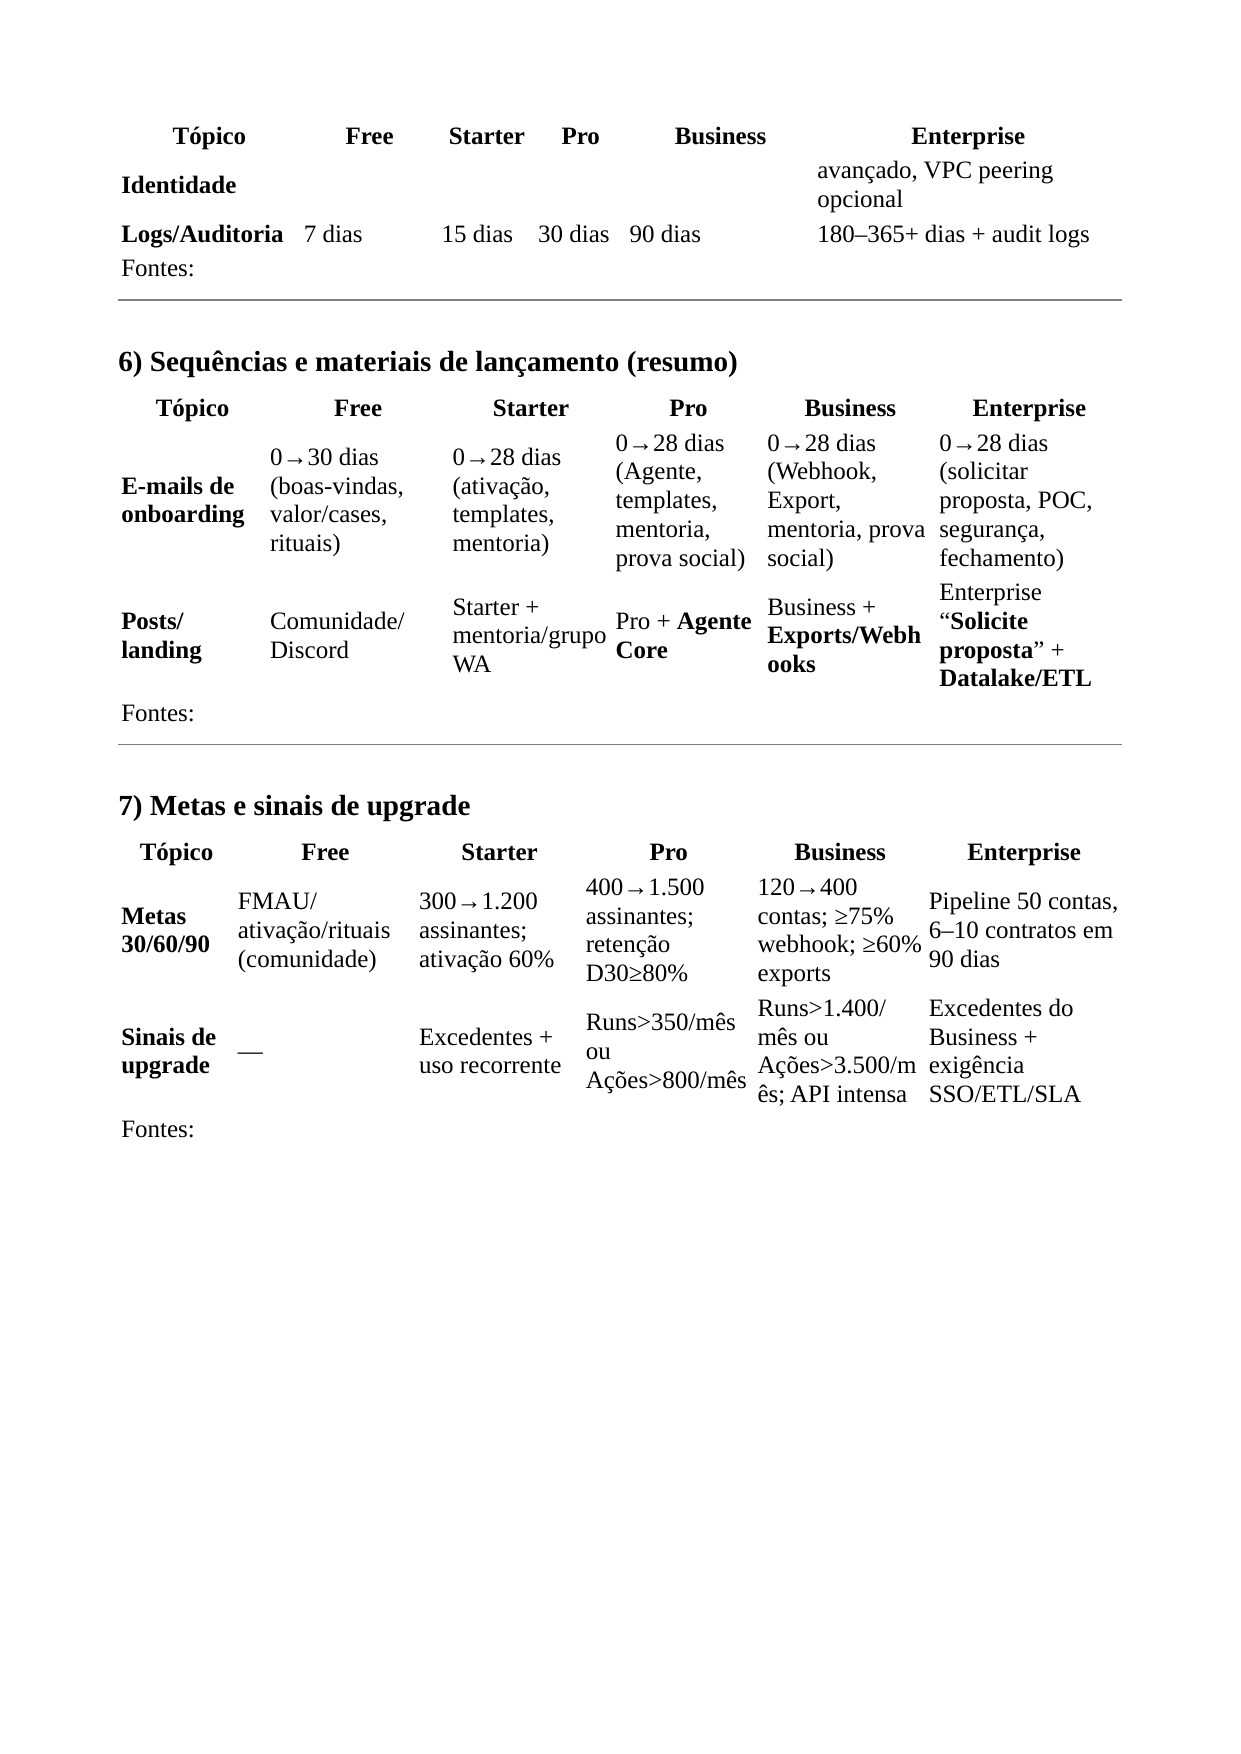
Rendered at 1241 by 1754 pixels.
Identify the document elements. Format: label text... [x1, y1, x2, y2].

table_header Pro [613, 390, 764, 425]
table_cell Identidade [118, 153, 301, 216]
table_cell 300→1.200 assinantes; ativação 60% [416, 869, 583, 990]
table_cell [814, 251, 1122, 285]
table_cell 30 dias [535, 216, 626, 251]
table_cell 0→28 dias (Agente, templates, mentoria, prova social) [613, 425, 764, 574]
table_header Business [764, 390, 936, 425]
table_header Enterprise [814, 118, 1122, 153]
table_cell Pro + Agente Core [613, 574, 764, 695]
table_header Tópico [118, 118, 301, 153]
subtitle 6) Sequências e materiais de lançamento (resumo) [118, 344, 1122, 378]
table_cell Excedentes + uso recorrente [416, 990, 583, 1111]
table_header Enterprise [936, 390, 1122, 425]
table_cell [416, 1111, 1122, 1145]
table_cell FMAU/ativação/rituais (comunidade) [235, 869, 416, 990]
table_cell Fontes: [118, 695, 267, 730]
table_cell [439, 153, 535, 216]
table_cell 0→28 dias (Webhook, Export, mentoria, prova social) [764, 425, 936, 574]
table_cell Starter + mentoria/grupo WA [449, 574, 612, 695]
table_cell Enterprise “Solicite proposta” + Datalake/ETL [936, 574, 1122, 695]
table_header Enterprise [926, 835, 1122, 869]
table_cell 120→400 contas; ≥75% webhook; ≥60% exports [754, 869, 926, 990]
table_header Starter [416, 835, 583, 869]
table_header Starter [439, 118, 535, 153]
table_cell E-mails de onboarding [118, 425, 267, 574]
table_cell 400→1.500 assinantes; retenção D30≥80% [583, 869, 754, 990]
table_cell 0→30 dias (boas-vindas, valor/cases, rituais) [267, 425, 449, 574]
table_cell 0→28 dias (solicitar proposta, POC, segurança, fechamento) [936, 425, 1122, 574]
table_header Free [301, 118, 438, 153]
table_cell Logs/Auditoria [118, 216, 301, 251]
table_cell Metas 30/60/90 [118, 869, 235, 990]
table_cell [267, 695, 449, 730]
table_cell Comunidade/Discord [267, 574, 449, 695]
table_cell Excedentes do Business + exigência SSO/ETL/SLA [926, 990, 1122, 1111]
table_cell [535, 153, 626, 216]
table_header Starter [449, 390, 612, 425]
table_cell [626, 153, 814, 216]
table_cell Pipeline 50 contas, 6–10 contratos em 90 dias [926, 869, 1122, 990]
table_header Tópico [118, 835, 235, 869]
table_cell Posts/landing [118, 574, 267, 695]
table_cell Runs>350/mês ou Ações>800/mês [583, 990, 754, 1111]
table_cell 90 dias [626, 216, 814, 251]
table_header Pro [583, 835, 754, 869]
table_cell 7 dias [301, 216, 438, 251]
table_cell — [235, 990, 416, 1111]
table_header Tópico [118, 390, 267, 425]
table_cell Fontes: [118, 1111, 235, 1145]
table_cell avançado, VPC peering opcional [814, 153, 1122, 216]
table_cell [301, 153, 438, 216]
table_cell [613, 695, 764, 730]
table_cell [626, 251, 814, 285]
subtitle 7) Metas e sinais de upgrade [118, 788, 1122, 822]
table_cell Sinais de upgrade [118, 990, 235, 1111]
table_cell [235, 1111, 416, 1145]
table_cell Fontes: [118, 251, 301, 285]
table_cell Runs>1.400/mês ou Ações>3.500/mês; API intensa [754, 990, 926, 1111]
table_cell Business + Exports/Webhooks [764, 574, 936, 695]
table_cell [936, 695, 1122, 730]
table_header Free [267, 390, 449, 425]
table_cell [439, 251, 535, 285]
table_header Business [754, 835, 926, 869]
table_cell [535, 251, 626, 285]
table_cell [449, 695, 612, 730]
table_header Pro [535, 118, 626, 153]
table_cell 0→28 dias (ativação, templates, mentoria) [449, 425, 612, 574]
table_header Business [626, 118, 814, 153]
table_header Free [235, 835, 416, 869]
table_cell 15 dias [439, 216, 535, 251]
table_cell 180–365+ dias + audit logs [814, 216, 1122, 251]
table_cell [301, 251, 438, 285]
table_cell [764, 695, 936, 730]
